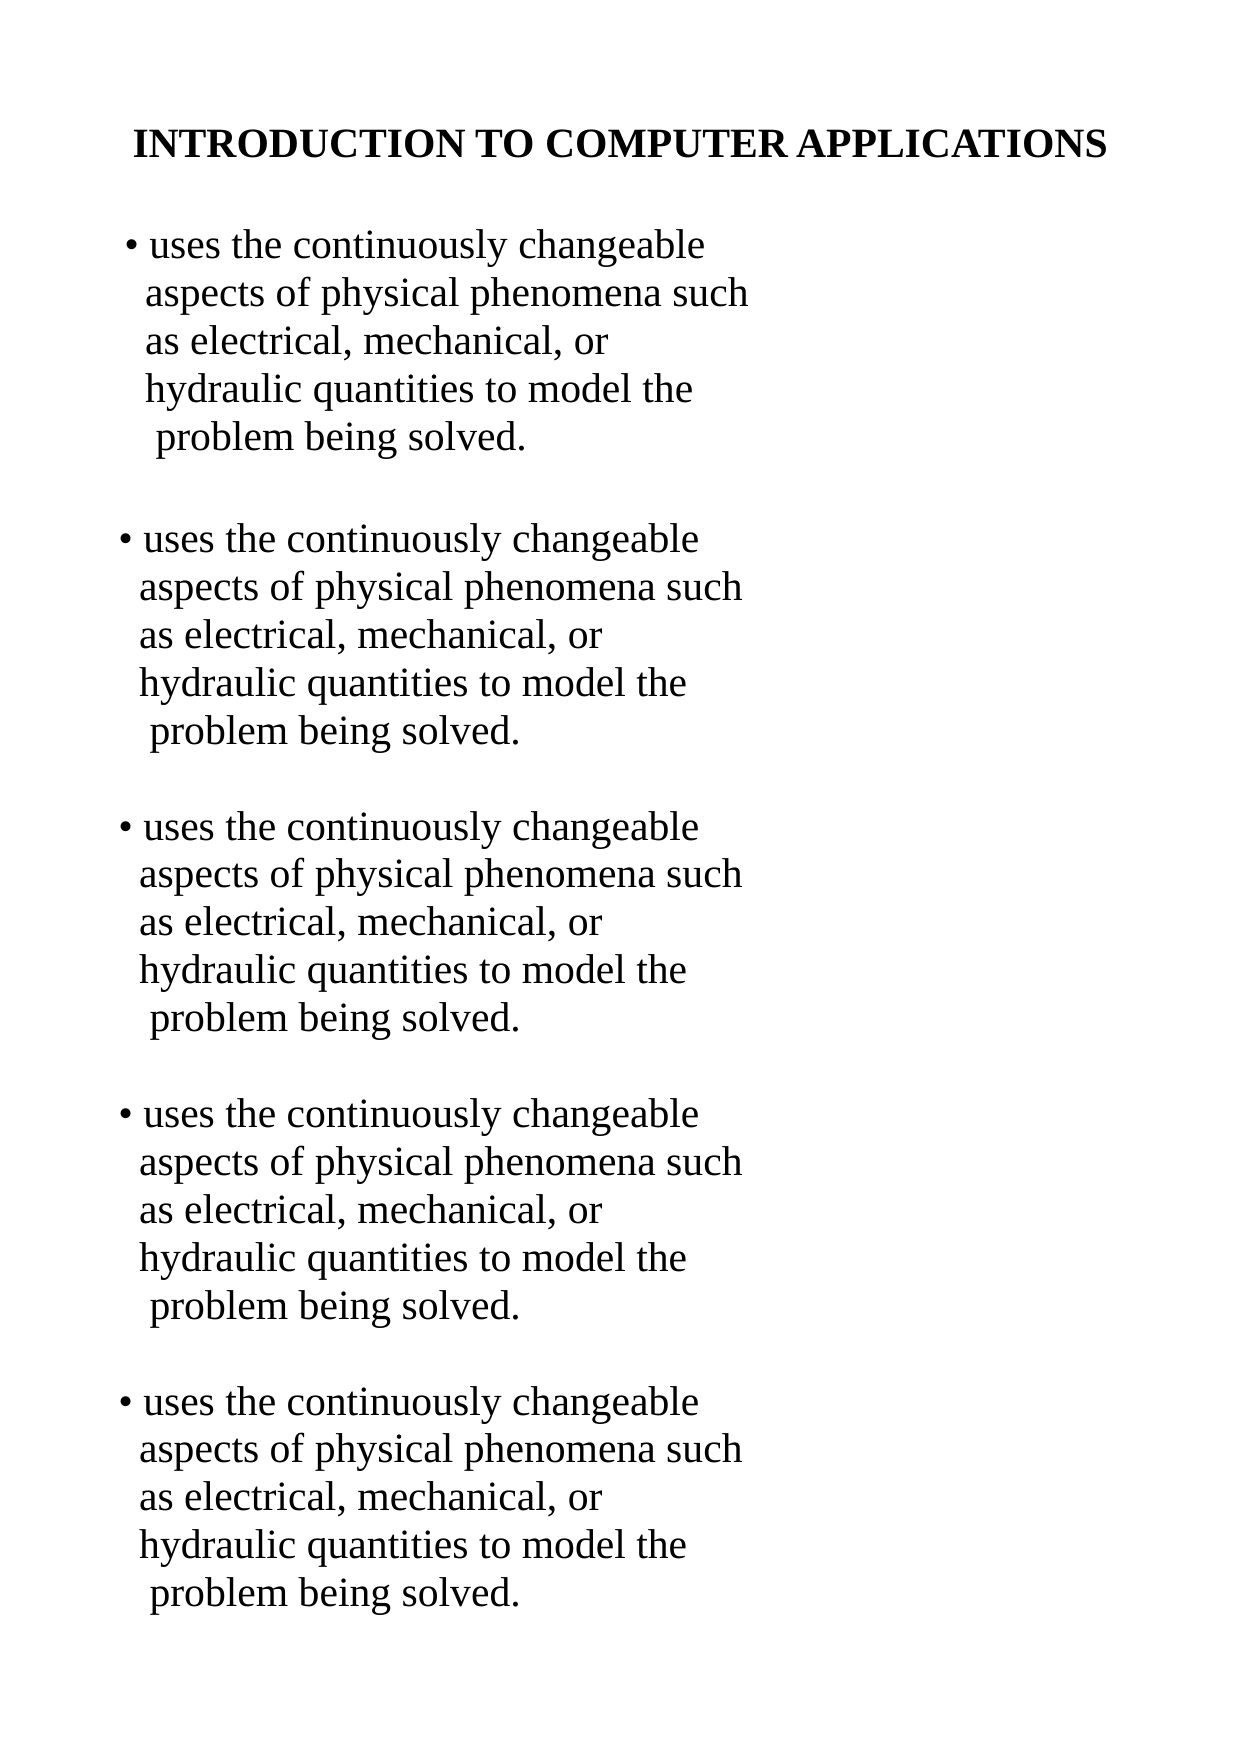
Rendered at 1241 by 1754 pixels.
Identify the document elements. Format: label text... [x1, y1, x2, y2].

text INTRODUCTION TO COMPUTER APPLICATIONS [118, 118, 1122, 166]
text as electrical, mechanical, or [118, 1184, 1122, 1232]
subtitle hydraulic quantities to model the [118, 364, 1122, 412]
text aspects of physical phenomena such [118, 561, 1122, 609]
text hydraulic quantities to model the [118, 945, 1122, 993]
text problem being solved. [118, 705, 1122, 753]
subtitle aspects of physical phenomena such [118, 268, 1122, 316]
subtitle problem being solved. [118, 412, 1122, 459]
text as electrical, mechanical, or [118, 1472, 1122, 1520]
text hydraulic quantities to model the [118, 657, 1122, 705]
text aspects of physical phenomena such [118, 1136, 1122, 1184]
text problem being solved. [118, 1280, 1122, 1328]
text hydraulic quantities to model the [118, 1520, 1122, 1568]
text • uses the continuously changeable [118, 513, 1122, 561]
text hydraulic quantities to model the [118, 1232, 1122, 1280]
text • uses the continuously changeable [118, 1088, 1122, 1136]
subtitle • uses the continuously changeable [118, 214, 1122, 268]
text • uses the continuously changeable [118, 801, 1122, 849]
text • uses the continuously changeable [118, 1376, 1122, 1424]
text problem being solved. [118, 1568, 1122, 1616]
text as electrical, mechanical, or [118, 897, 1122, 945]
text problem being solved. [118, 993, 1122, 1041]
subtitle as electrical, mechanical, or [118, 316, 1122, 364]
text as electrical, mechanical, or [118, 609, 1122, 657]
text aspects of physical phenomena such [118, 1424, 1122, 1472]
text aspects of physical phenomena such [118, 849, 1122, 897]
